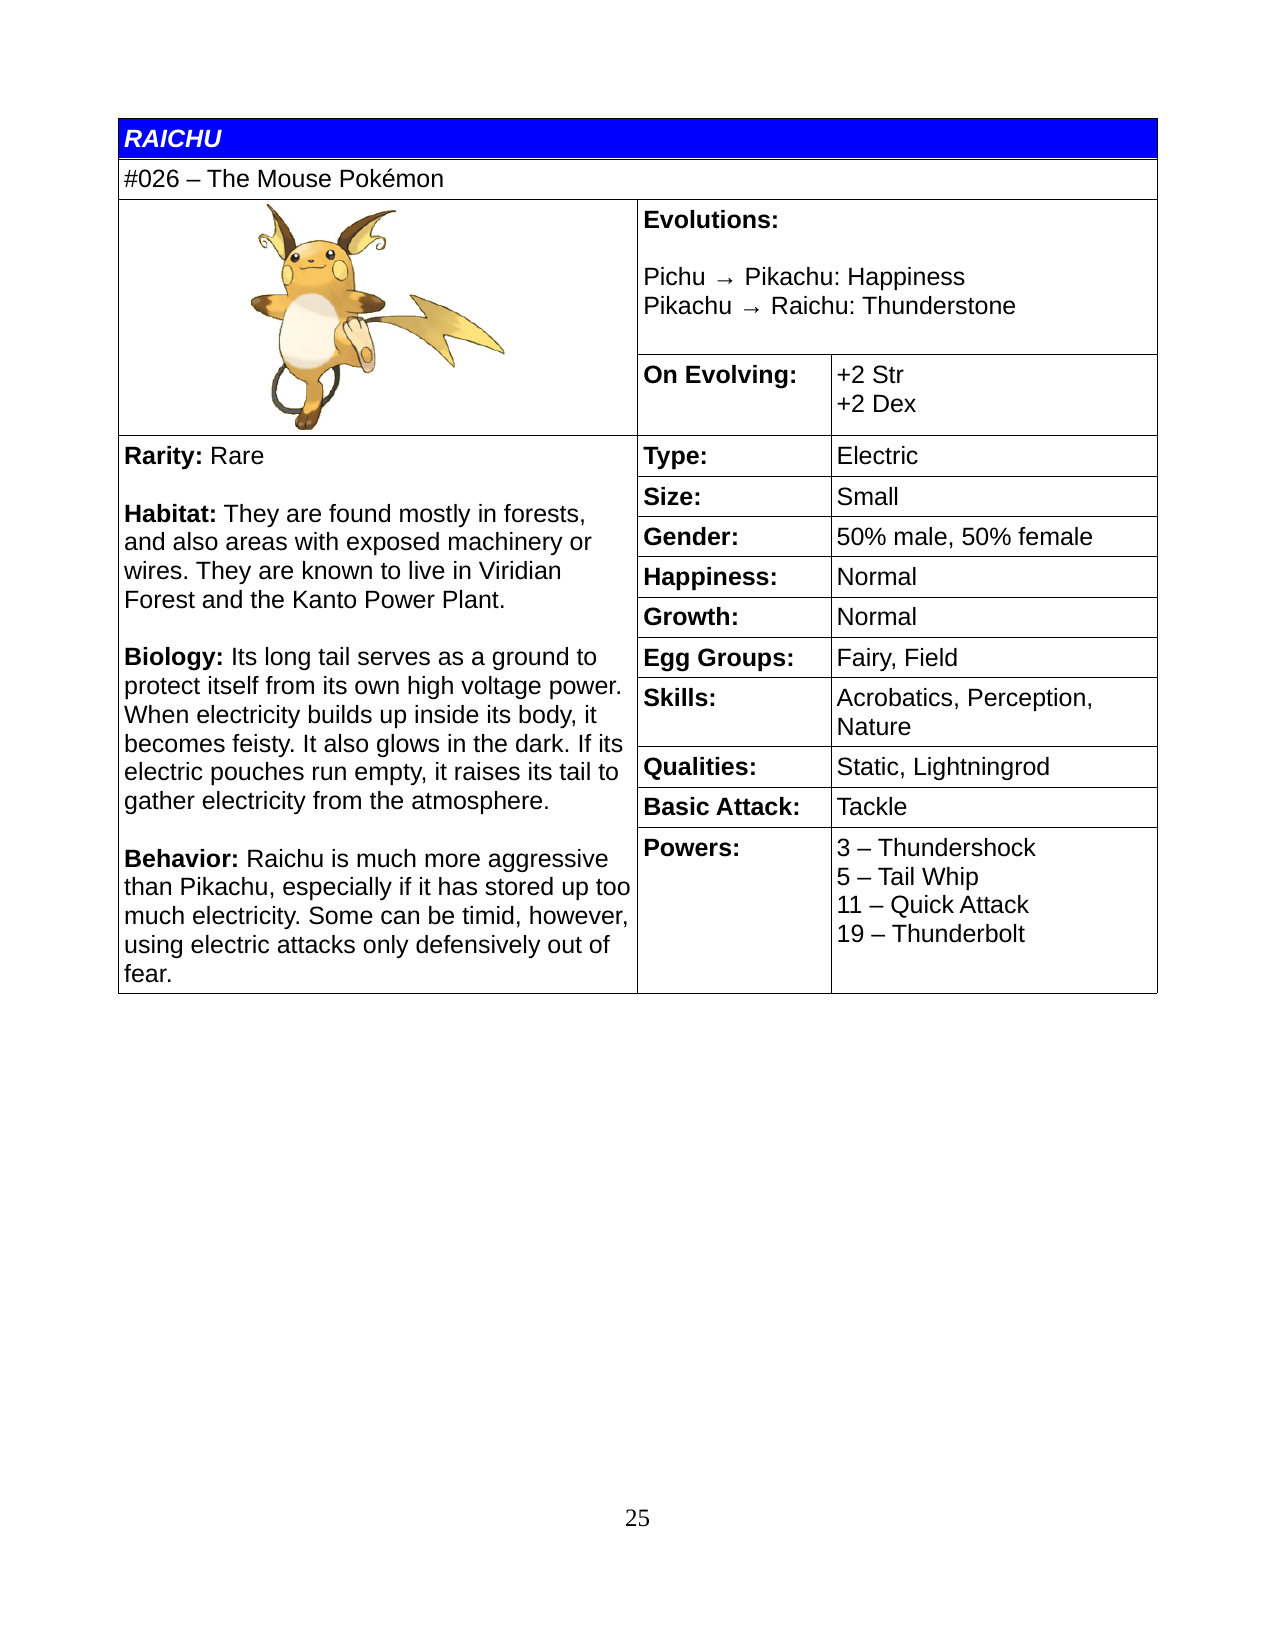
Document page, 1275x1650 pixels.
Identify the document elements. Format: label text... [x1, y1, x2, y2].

table_cell [119, 200, 637, 435]
table_cell #026 – The Mouse Pokémon [119, 160, 1157, 199]
picture [251, 204, 505, 430]
table_cell Rarity: Rare Habitat: They are found mostly in forests, and also areas with exposed machinery or wires. They are known to live in Viridian Forest and the Kanto Power Plant. Biology: Its long tail serves as a ground to protect itself from its own high voltage power. When electricity builds up inside its body, it becomes feisty. It also glows in the dark. If its electric pouches run empty, it raises its tail to gather electricity from the atmosphere. Behavior: Raichu is much more aggressive than Pikachu, especially if it has stored up too much electricity. Some can be timid, however, using electric attacks only defensively out of fear. [119, 436, 637, 993]
table_cell Qualities: [638, 747, 831, 787]
table_cell Tackle [832, 788, 1157, 827]
table_cell Skills: [638, 678, 831, 746]
table_cell Static, Lightningrod [832, 747, 1157, 787]
table_cell +2 Str +2 Dex [832, 355, 1157, 435]
table_cell Normal [832, 598, 1157, 637]
table_cell Gender: [638, 517, 831, 556]
table_cell Normal [832, 557, 1157, 597]
table_cell Evolutions: Pichu → Pikachu: Happiness Pikachu → Raichu: Thunderstone [638, 200, 1157, 354]
table_cell 3 – Thundershock 5 – Tail Whip 11 – Quick Attack 19 – Thunderbolt [832, 828, 1157, 993]
table_cell Happiness: [638, 557, 831, 597]
table_cell Electric [832, 436, 1157, 476]
table_cell Basic Attack: [638, 788, 831, 827]
table_cell Small [832, 477, 1157, 516]
table_cell Egg Groups: [638, 638, 831, 677]
table_cell Powers: [638, 828, 831, 993]
table_cell On Evolving: [638, 355, 831, 435]
table_cell Type: [638, 436, 831, 476]
table_cell 50% male, 50% female [832, 517, 1157, 556]
table_cell Acrobatics, Perception, Nature [832, 678, 1157, 746]
table_header RAICHU [119, 119, 1157, 158]
table_cell Fairy, Field [832, 638, 1157, 677]
table_cell Growth: [638, 598, 831, 637]
table_cell Size: [638, 477, 831, 516]
